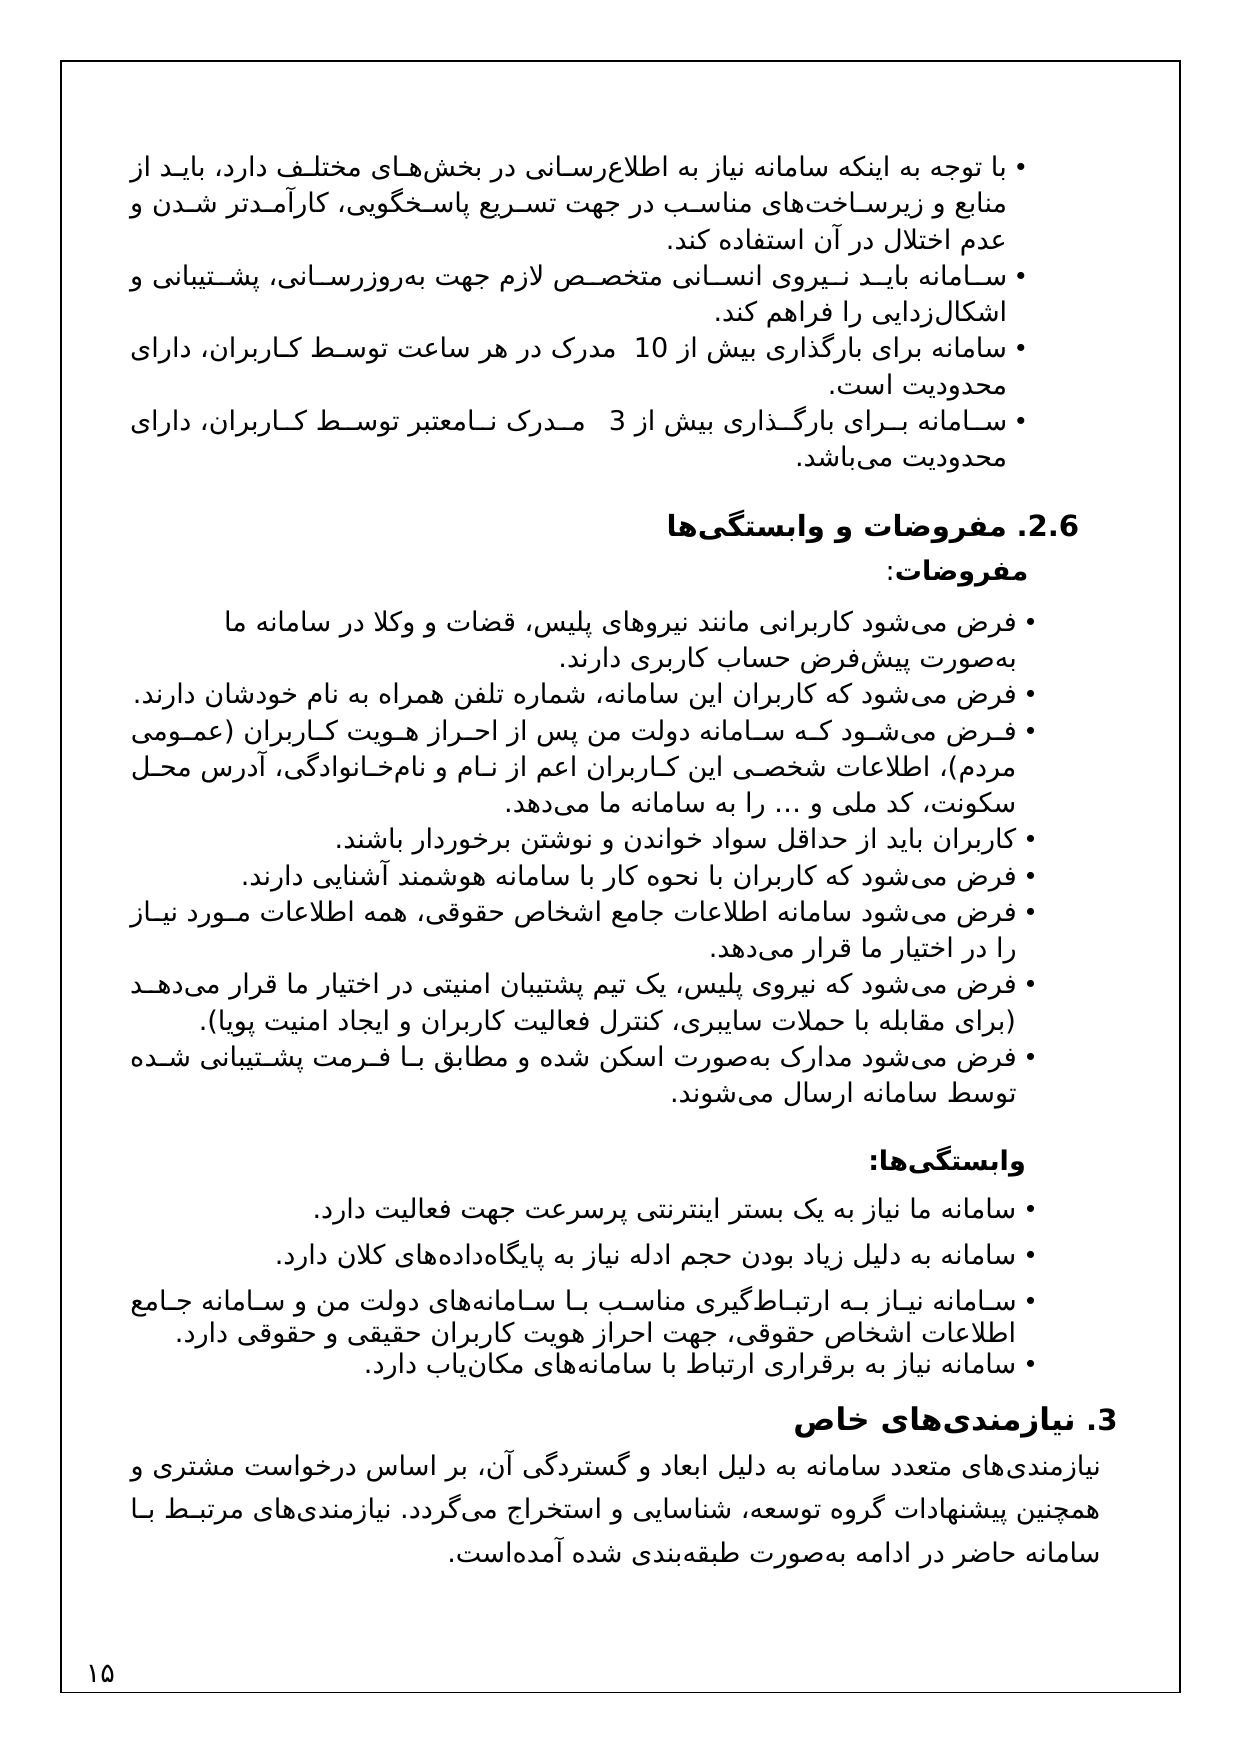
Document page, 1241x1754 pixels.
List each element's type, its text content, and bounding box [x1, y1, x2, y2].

text نیازمندی‌های متعدد سامانه به دلیل ابعاد و گستردگی آن، بر اساس درخواست مشتری و همچنین پیشنهادات گروه توسعه، شناسایی و استخراج می‌گردد. نیازمندی‌های مرتبط با سامانه حاضر در ادامه به‌صورت طبقه‌بندی شده آمده‌است. [130, 1450, 1101, 1568]
subtitle مفروضات و وابستگی‌ها [64, 509, 1016, 543]
list سامانه باید نیروی انسانی متخصص لازم جهت به‌روزرسانی، پشتیبانی و اشکال‌زدایی را فراهم کند. [130, 260, 1026, 328]
list سامانه برای بارگذاری بیش از 10 مدرک در هر ساعت توسط کاربران، دارای محدودیت است. [130, 333, 1026, 401]
list کاربران باید از حداقل سواد خواندن و نوشتن برخوردار باشند. [130, 824, 1035, 855]
list فرض می‌شود که کاربران با نحوه کار با سامانه هوشمند آشنایی دارند. [130, 860, 1035, 892]
list فرض می‌شود که نیروی پلیس، یک تیم پشتیبان امنیتی در اختیار ما قرار می‌دهد (برای مقابله با حملات سایبری، کنترل فعالیت کاربران و ایجاد امنیت پویا). [130, 969, 1035, 1037]
list سامانه نیاز به برقراری ارتباط با سامانه‌های مکان‌یاب دارد. [130, 1349, 1035, 1380]
subtitle نیازمندی‌های خاص [64, 1401, 1086, 1437]
list با توجه به اینکه سامانه نیاز به اطلاع‌رسانی در بخش‌های مختلف دارد، باید از منابع و زیرساخت‌های مناسب در جهت تسریع پاسخگویی، کارآمدتر شدن و عدم اختلال در آن استفاده کند. [130, 152, 1026, 256]
list سامانه نیاز به ارتباط‌گیری مناسب با سامانه‌های دولت من و سامانه جامع اطلاعات اشخاص حقوقی، جهت احراز هویت کاربران حقیقی و حقوقی دارد. [130, 1286, 1035, 1349]
list وابستگی‌ها: [130, 1145, 1026, 1177]
list سامانه برای بارگذاری بیش از 3 مدرک نامعتبر توسط کاربران، دارای محدودیت می‌باشد. [130, 405, 1026, 473]
text مفروضات: [64, 556, 1028, 587]
list فرض می‌شود که سامانه دولت من پس از احراز هویت کاربران (عمومی مردم)، اطلاعات شخصی این کاربران اعم از نام و نام‌خانوادگی، آدرس محل سکونت، کد ملی و … را به سامانه ما می‌دهد. [130, 715, 1035, 819]
list سامانه ما نیاز به یک بستر اینترنتی پرسرعت جهت فعالیت دارد. [64, 1193, 1035, 1225]
list سامانه به دلیل زیاد بودن حجم ادله نیاز به پایگاه‌داده‌های کلان دارد. [64, 1239, 1035, 1271]
list فرض می‌شود که کاربران این سامانه، شماره تلفن همراه به نام خودشان دارند. [130, 679, 1035, 710]
list فرض می‌شود سامانه اطلاعات جامع اشخاص حقوقی، همه اطلاعات مورد نیاز را در اختیار ما قرار می‌دهد. [130, 896, 1035, 964]
list فرض می‌شود مدارک به‌صورت اسکن شده و مطابق با فرمت پشتیبانی شده توسط سامانه ارسال می‌شوند. [130, 1041, 1035, 1109]
list فرض می‌شود کاربرانی مانند نیروهای‌ پلیس، قضات و وکلا در سامانه ما به‌صورت پیش‌فرض حساب کاربری دارند. [130, 606, 1035, 674]
